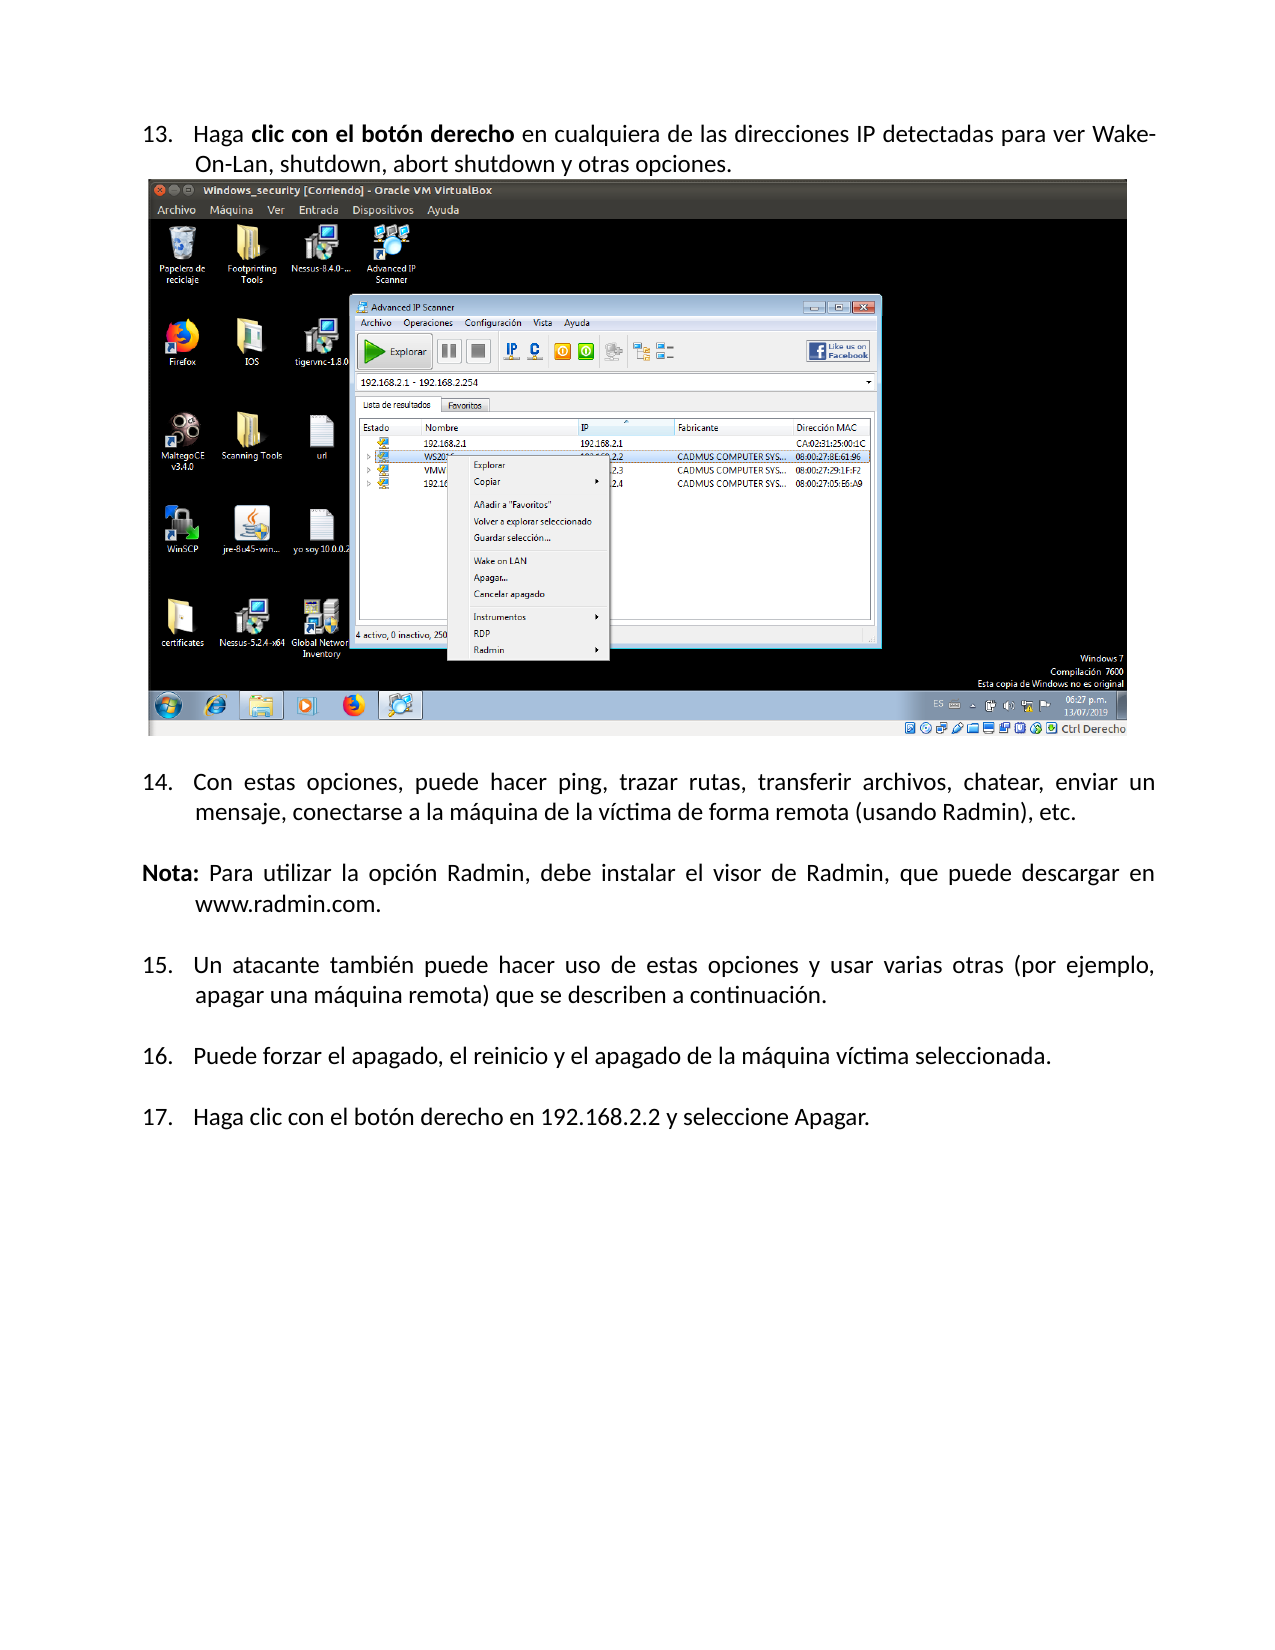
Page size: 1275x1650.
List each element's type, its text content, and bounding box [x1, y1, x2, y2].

text Nota: Para utilizar la opción Radmin, debe instalar el visor de Radmin, que puede descargar en www.radmin.com. [142, 857, 1157, 918]
list Haga clic con el botón derecho en cualquiera de las direcciones IP detectadas para ver Wake-On-Lan, shutdown, abort shutdown y otras opciones. [142, 118, 1157, 179]
list Con estas opciones, puede hacer ping, trazar rutas, transferir archivos, chatear, enviar un mensaje, conectarse a la máquina de la víctima de forma remota (usando Radmin), etc. [142, 766, 1157, 827]
list Puede forzar el apagado, el reinicio y el apagado de la máquina víctima seleccionada. [142, 1041, 1157, 1071]
list Haga clic con el botón derecho en 192.168.2.2 y seleccione Apagar. [142, 1102, 1157, 1132]
list Un atacante también puede hacer uso de estas opciones y usar varias otras (por ejemplo, apagar una máquina remota) que se describen a continuación. [142, 949, 1157, 1010]
picture [148, 179, 1127, 736]
